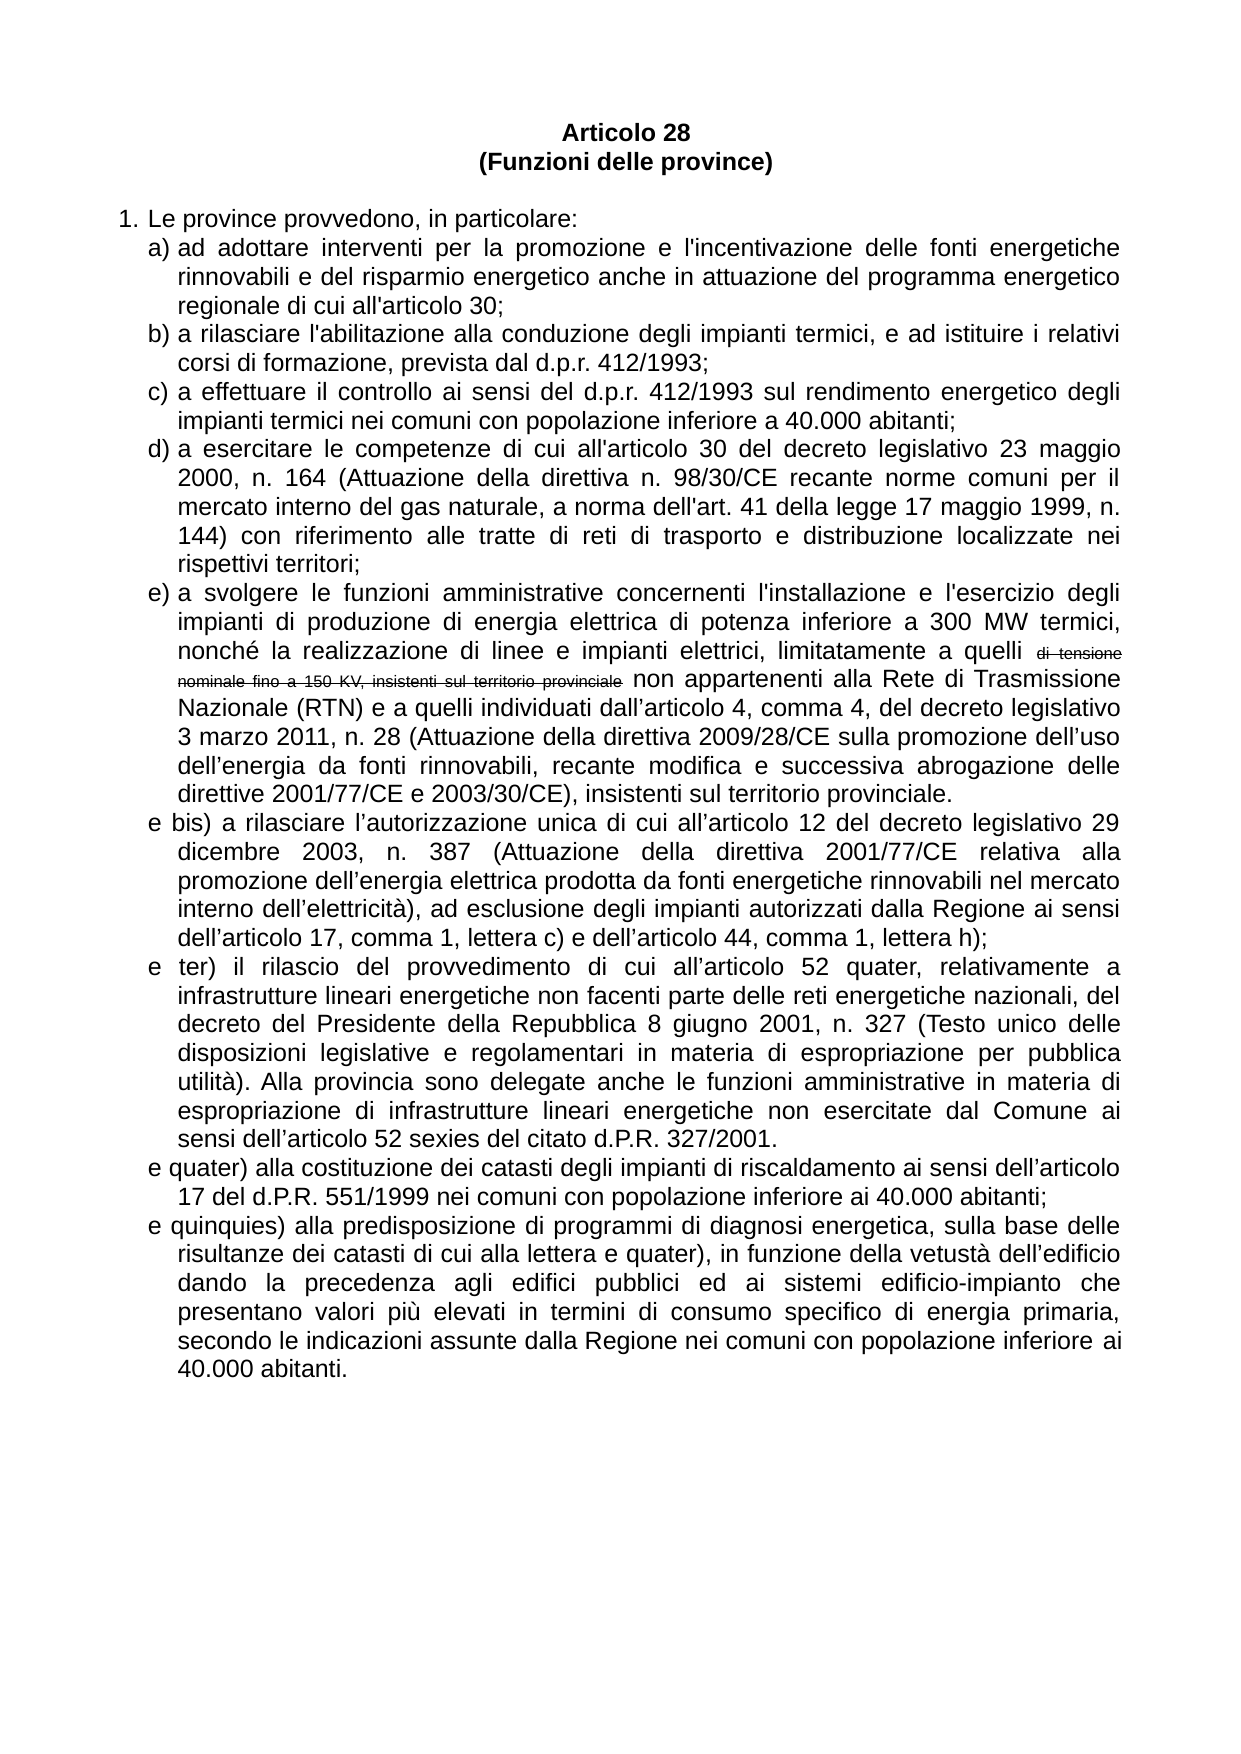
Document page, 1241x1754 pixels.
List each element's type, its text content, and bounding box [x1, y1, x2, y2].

text 1. Le province provvedono, in particolare: [118, 204, 1122, 233]
text e) a svolgere le funzioni amministrative concernenti l'installazione e l'esercizio degli impianti di produzione di energia elettrica di potenza inferiore a 300 MW termici, nonché la realizzazione di linee e impianti elettrici, limitatamente a quelli di tensione nominale fino a 150 KV, insistenti sul territorio provinciale non appartenenti alla Rete di Trasmissione Nazionale (RTN) e a quelli individuati dall’articolo 4, comma 4, del decreto legislativo 3 marzo 2011, n. 28 (Attuazione della direttiva 2009/28/CE sulla promozione dell’uso dell’energia da fonti rinnovabili, recante modifica e successiva abrogazione delle direttive 2001/77/CE e 2003/30/CE), insistenti sul territorio provinciale. [148, 578, 1122, 808]
text b) a rilasciare l'abilitazione alla conduzione degli impianti termici, e ad istituire i relativi corsi di formazione, prevista dal d.p.r. 412/1993; [148, 319, 1122, 377]
text e ter) il rilascio del provvedimento di cui all’articolo 52 quater, relativamente a infrastrutture lineari energetiche non facenti parte delle reti energetiche nazionali, del decreto del Presidente della Repubblica 8 giugno 2001, n. 327 (Testo unico delle disposizioni legislative e regolamentari in materia di espropriazione per pubblica utilità). Alla provincia sono delegate anche le funzioni amministrative in materia di espropriazione di infrastrutture lineari energetiche non esercitate dal Comune ai sensi dell’articolo 52 sexies del citato d.P.R. 327/2001. [148, 952, 1122, 1153]
text (Funzioni delle province) [130, 147, 1122, 176]
text e quinquies) alla predisposizione di programmi di diagnosi energetica, sulla base delle risultanze dei catasti di cui alla lettera e quater), in funzione della vetustà dell’edificio dando la precedenza agli edifici pubblici ed ai sistemi edificio-impianto che presentano valori più elevati in termini di consumo specifico di energia primaria, secondo le indicazioni assunte dalla Regione nei comuni con popolazione inferiore ai 40.000 abitanti. [148, 1211, 1122, 1383]
text e quater) alla costituzione dei catasti degli impianti di riscaldamento ai sensi dell’articolo 17 del d.P.R. 551/1999 nei comuni con popolazione inferiore ai 40.000 abitanti; [148, 1153, 1122, 1211]
text a) ad adottare interventi per la promozione e l'incentivazione delle fonti energetiche rinnovabili e del risparmio energetico anche in attuazione del programma energetico regionale di cui all'articolo 30; [148, 233, 1122, 319]
text c) a effettuare il controllo ai sensi del d.p.r. 412/1993 sul rendimento energetico degli impianti termici nei comuni con popolazione inferiore a 40.000 abitanti; [148, 377, 1122, 434]
text d) a esercitare le competenze di cui all'articolo 30 del decreto legislativo 23 maggio 2000, n. 164 (Attuazione della direttiva n. 98/30/CE recante norme comuni per il mercato interno del gas naturale, a norma dell'art. 41 della legge 17 maggio 1999, n. 144) con riferimento alle tratte di reti di trasporto e distribuzione localizzate nei rispettivi territori; [148, 434, 1122, 578]
text e bis) a rilasciare l’autorizzazione unica di cui all’articolo 12 del decreto legislativo 29 dicembre 2003, n. 387 (Attuazione della direttiva 2001/77/CE relativa alla promozione dell’energia elettrica prodotta da fonti energetiche rinnovabili nel mercato interno dell’elettricità), ad esclusione degli impianti autorizzati dalla Regione ai sensi dell’articolo 17, comma 1, lettera c) e dell’articolo 44, comma 1, lettera h); [148, 808, 1122, 952]
text Articolo 28 [130, 118, 1122, 147]
